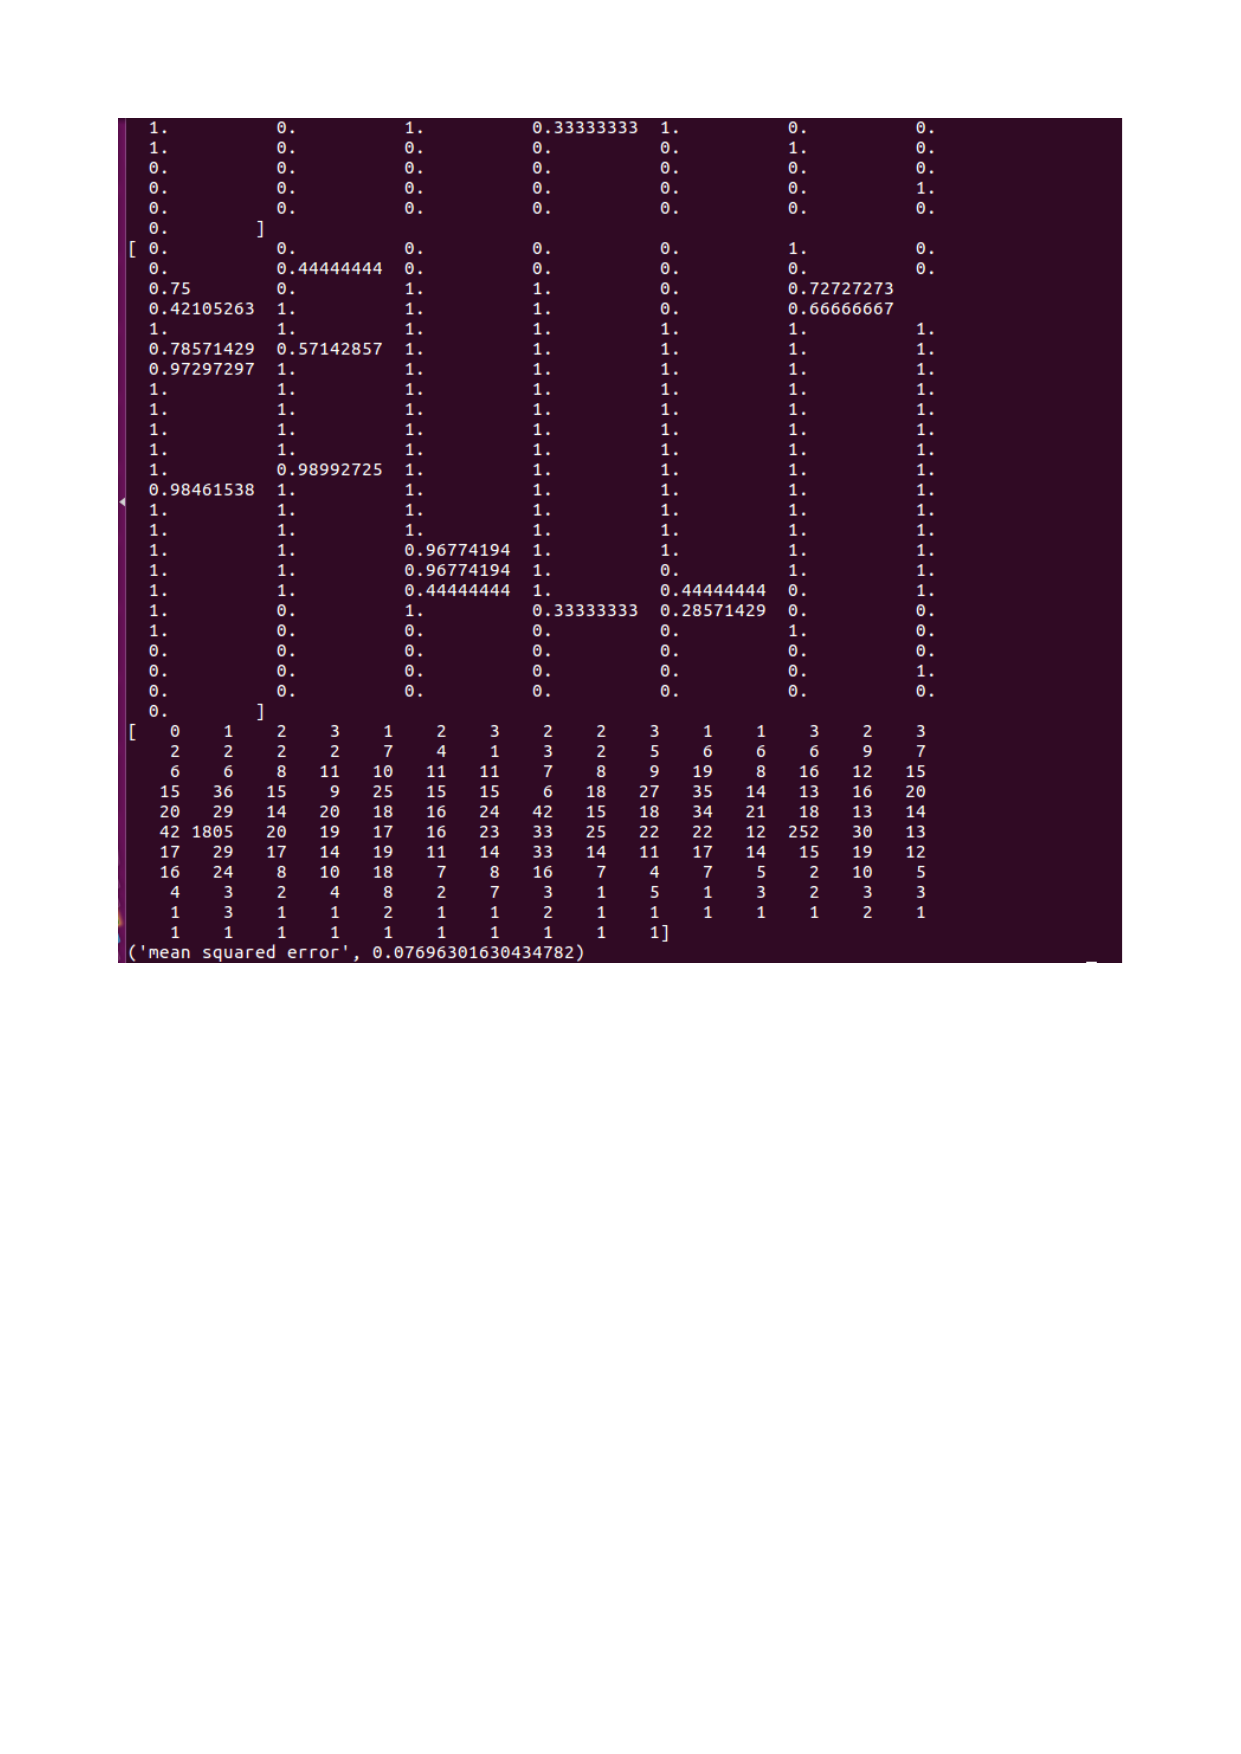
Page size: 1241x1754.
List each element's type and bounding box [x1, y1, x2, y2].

picture [118, 118, 1123, 963]
